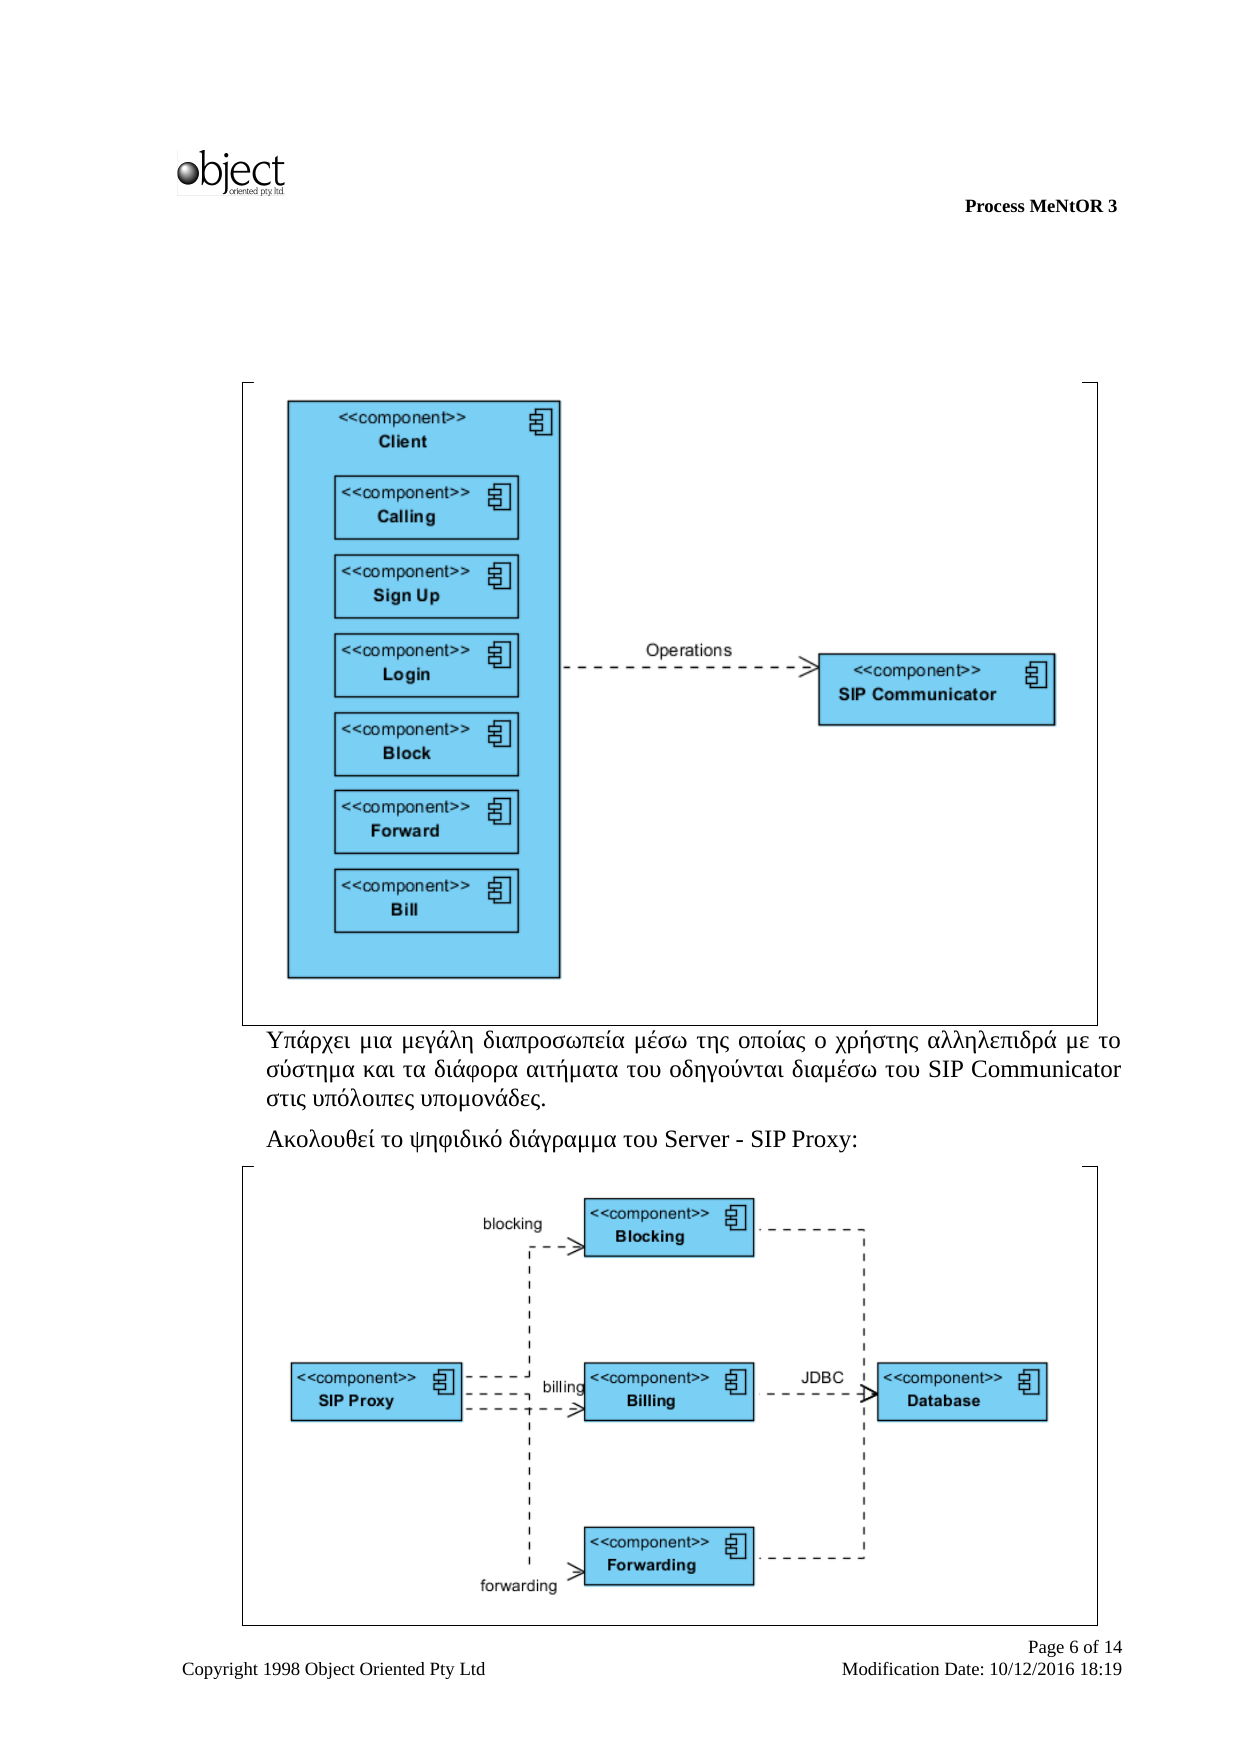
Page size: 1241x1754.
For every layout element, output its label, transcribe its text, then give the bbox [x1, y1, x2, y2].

table_header [243, 383, 1097, 1024]
picture [253, 382, 1082, 1012]
picture [177, 150, 285, 196]
text Υπάρχει μια μεγάλη διαπροσωπεία μέσω της οποίας ο χρήστης αλληλεπιδρά με το σύστημα και τα διάφορα αιτήματα του οδηγούνται διαμέσω του SIP Communicator στις υπόλοιπες υπομονάδες. [266, 1026, 1122, 1112]
text Ακολουθεί το ψηφιδικό διάγραμμα του Server - SIP Proxy: [266, 1124, 1122, 1153]
picture [253, 1166, 1082, 1613]
table_header [243, 1167, 1097, 1625]
